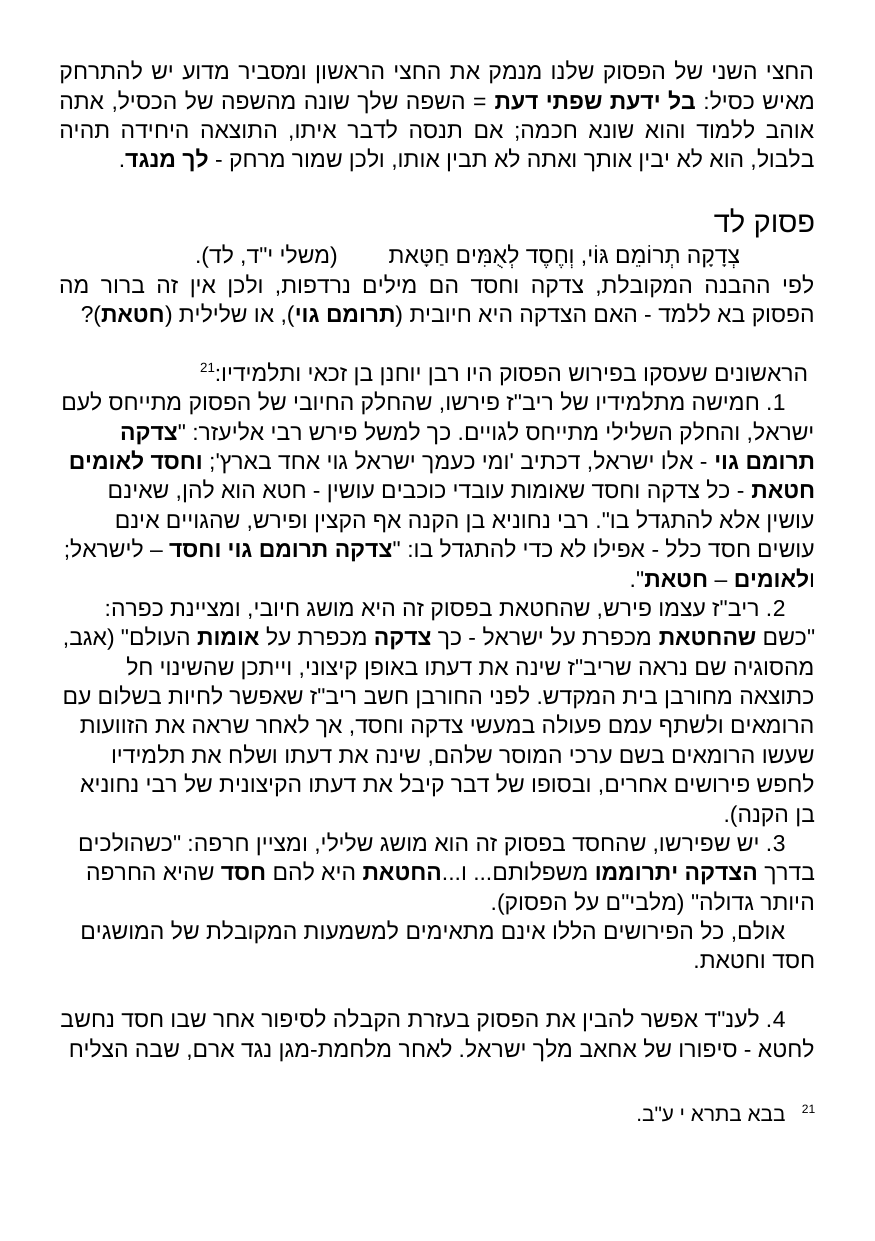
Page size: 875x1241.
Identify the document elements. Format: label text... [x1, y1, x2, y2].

text בבא בתרא י ע"ב. [59, 1103, 815, 1126]
text 1. חמישה מתלמידיו של ריב"ז פירשו, שהחלק החיובי של הפסוק מתייחס לעם ישראל, והחלק השלילי מתייחס לגויים. כך למשל פירש רבי אליעזר: "צדקה תרומם גוי - אלו ישראל, דכתיב 'ומי כעמך ישראל גוי אחד בארץ'; וחסד לאומים חטאת - כל צדקה וחסד שאומות עובדי כוכבים עושין - חטא הוא להן, שאינם עושין אלא להתגדל בו". רבי נחוניא בן הקנה אף הקצין ופירש, שהגויים אינם עושים חסד כלל - אפילו לא כדי להתגדל בו: "צדקה תרומם גוי וחסד – לישראל; ולאומים – חטאת". [59, 390, 815, 592]
text צְדָקָה תְרוֹמֵם גּוֹי, וְחֶסֶד לְאֻמִּים חַטָּאת (משלי י"ד, לד). [59, 243, 740, 269]
text החצי השני של הפסוק שלנו מנמק את החצי הראשון ומסביר מדוע יש להתרחק מאיש כסיל: בל ידעת שפתי דעת = השפה שלך שונה מהשפה של הכסיל, אתה אוהב ללמוד והוא שונא חכמה; אם תנסה לדבר איתו, התוצאה היחידה תהיה בלבול, הוא לא יבין אותך ואתה לא תבין אותו, ולכן שמור מרחק - לך מנגד. [59, 59, 815, 173]
text 4. לענ"ד אפשר להבין את הפסוק בעזרת הקבלה לסיפור אחר שבו חסד נחשב לחטא - סיפורו של אחאב מלך ישראל. לאחר מלחמת-מגן נגד ארם, שבה הצליח [59, 1007, 815, 1062]
text פסוק לד [59, 206, 815, 238]
text 3. יש שפירשו, שהחסד בפסוק זה הוא מושג שלילי, ומציין חרפה: "כשהולכים בדרך הצדקה יתרוממו משפלותם... ו...החטאת היא להם חסד שהיא החרפה היותר גדולה" (מלבי"ם על הפסוק). [59, 831, 815, 915]
text אולם, כל הפירושים הללו אינם מתאימים למשמעות המקובלת של המושגים חסד וחטאת. [59, 919, 815, 974]
text הראשונים שעסקו בפירוש הפסוק היו רבן יוחנן בן זכאי ותלמידיו: [59, 361, 815, 386]
text 2. ריב"ז עצמו פירש, שהחטאת בפסוק זה היא מושג חיובי, ומציינת כפרה: "כשם שהחטאת מכפרת על ישראל - כך צדקה מכפרת על אומות העולם" (אגב, מהסוגיה שם נראה שריב"ז שינה את דעתו באופן קיצוני, וייתכן שהשינוי חל כתוצאה מחורבן בית המקדש. לפני החורבן חשב ריב"ז שאפשר לחיות בשלום עם הרומאים ולשתף עמם פעולה במעשי צדקה וחסד, אך לאחר שראה את הזוועות שעשו הרומאים בשם ערכי המוסר שלהם, שינה את דעתו ושלח את תלמידיו לחפש פירושים אחרים, ובסופו של דבר קיבל את דעתו הקיצונית של רבי נחוניא בן הקנה). [59, 596, 815, 827]
text לפי ההבנה המקובלת, צדקה וחסד הם מילים נרדפות, ולכן אין זה ברור מה הפסוק בא ללמד - האם הצדקה היא חיובית (תרומם גוי), או שלילית (חטאת)? [59, 273, 815, 328]
